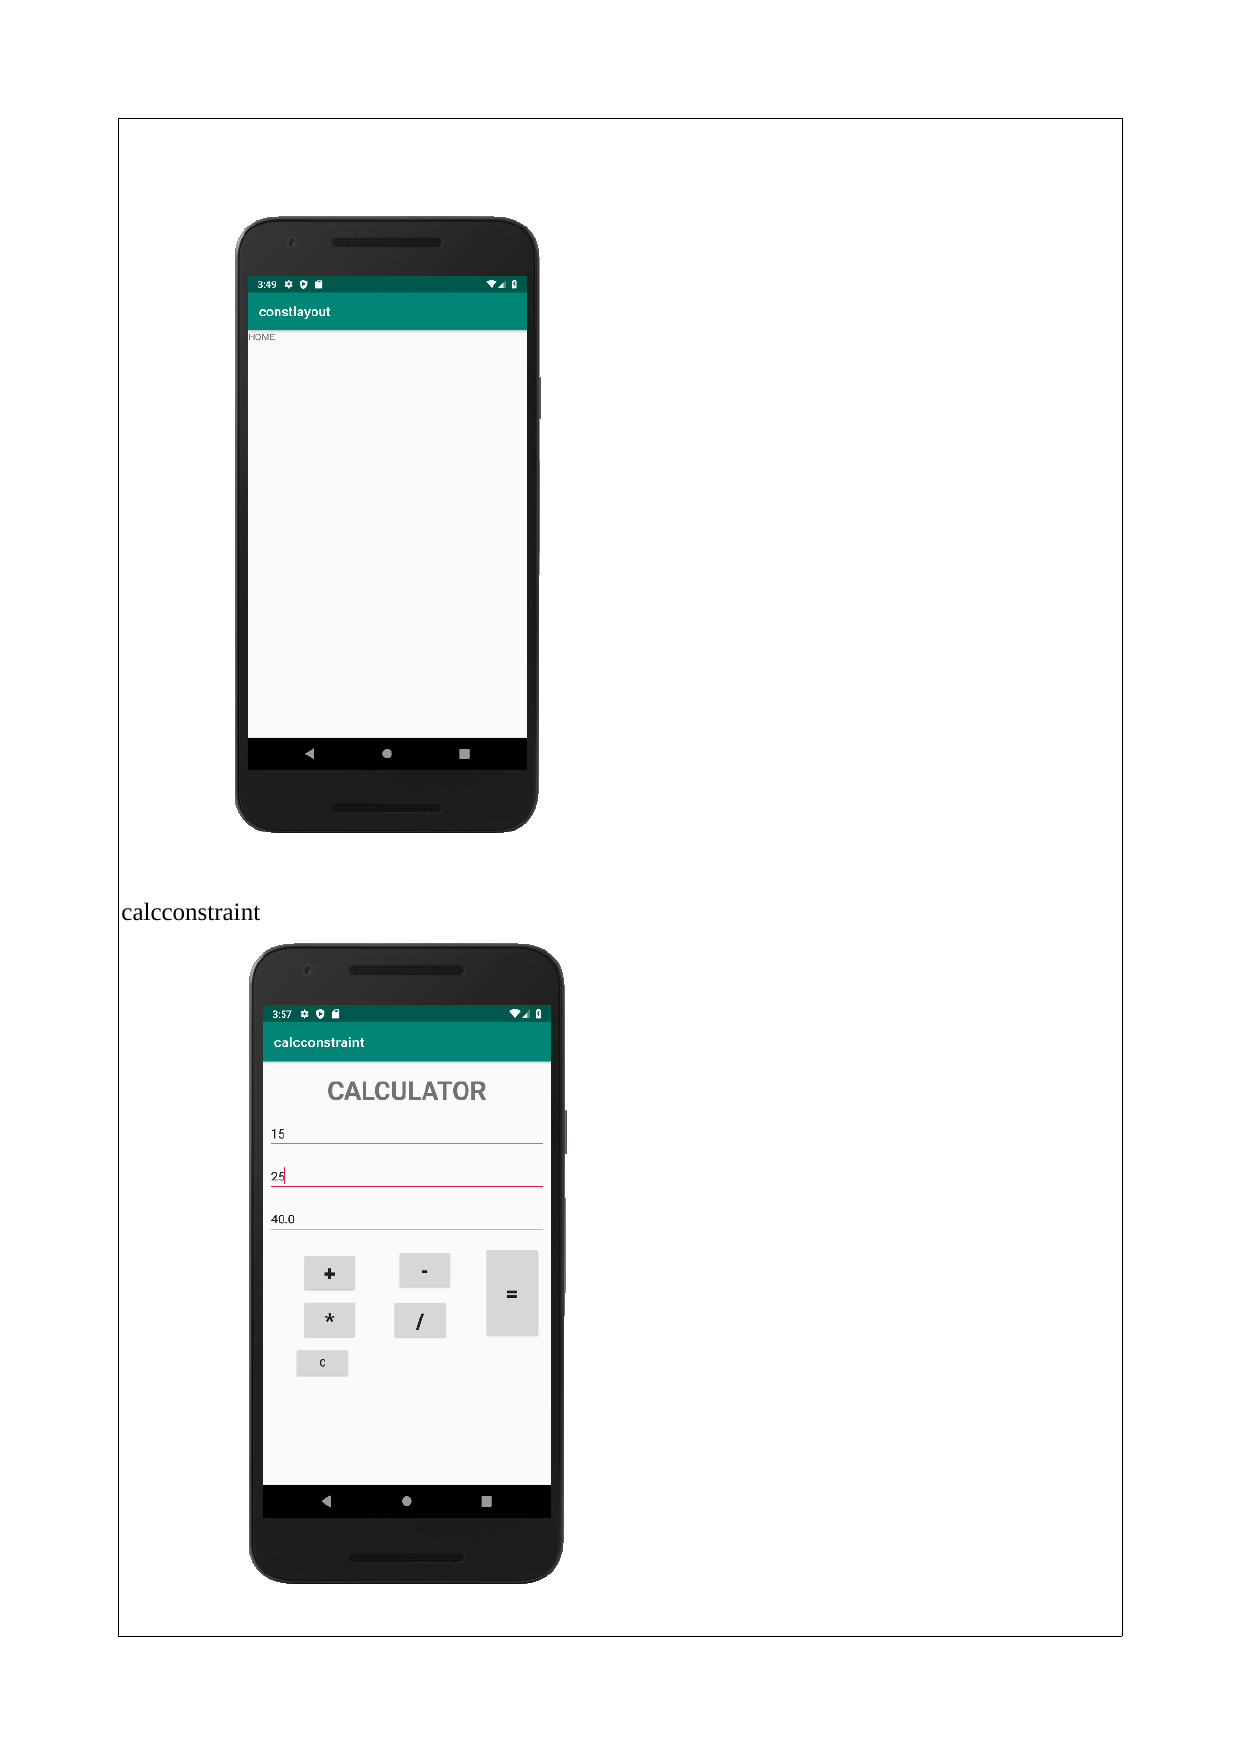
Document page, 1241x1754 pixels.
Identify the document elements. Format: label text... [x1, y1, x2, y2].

picture [210, 216, 562, 843]
picture [223, 943, 588, 1594]
text calcconstraint [121, 897, 1119, 926]
